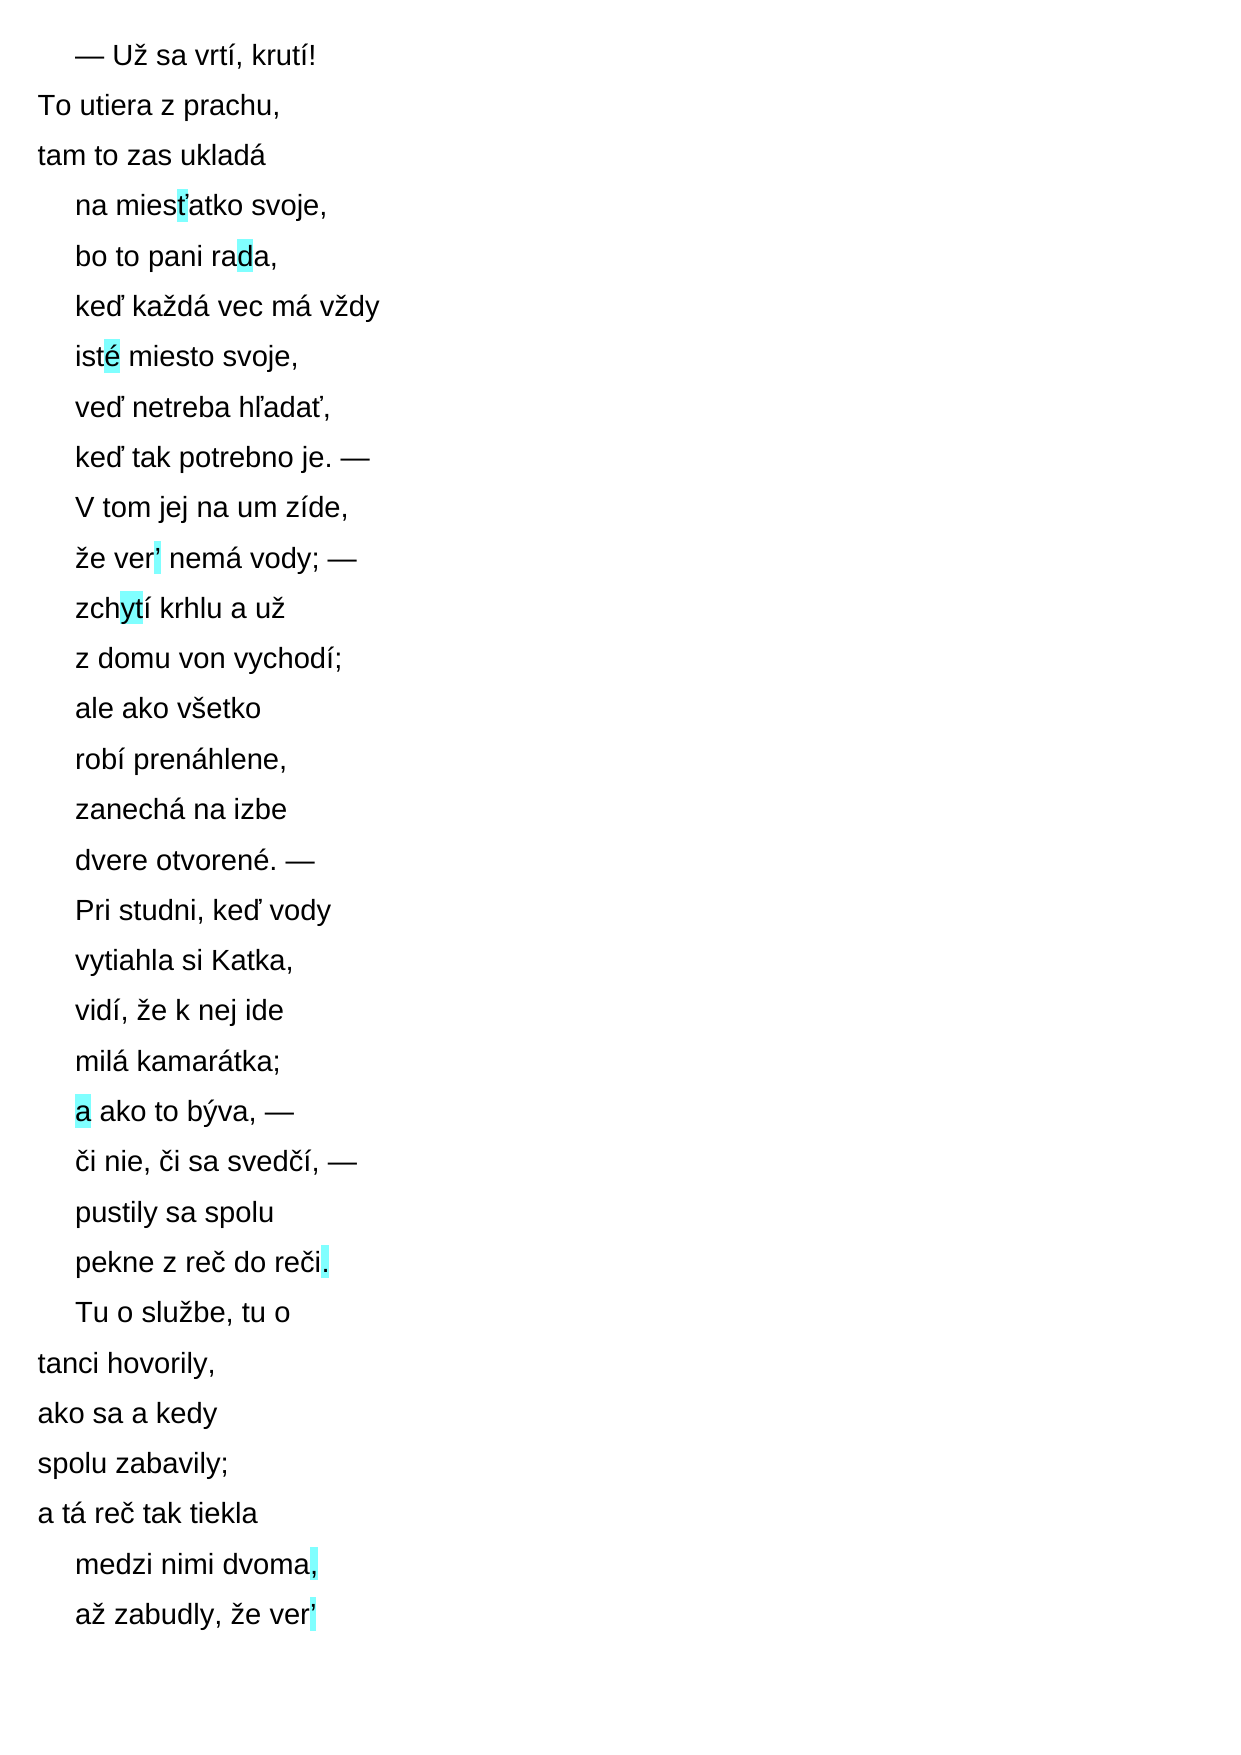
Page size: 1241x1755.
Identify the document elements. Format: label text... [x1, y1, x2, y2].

text z domu von vychodí; [37, 641, 1130, 675]
text Tu o službe, tu o [37, 1295, 1130, 1329]
text keď každá vec má vždy [37, 289, 1130, 323]
text tanci hovorily, [37, 1346, 1130, 1379]
text až zabudly, že ver’ [37, 1597, 1130, 1631]
text veď netreba hľadať, [37, 390, 1130, 423]
text ako sa a kedy [37, 1396, 1130, 1429]
text pekne z reč do reči. [37, 1245, 1130, 1278]
text vidí, že k nej ide [37, 993, 1130, 1027]
text isté miesto svoje, [37, 339, 1130, 373]
text medzi nimi dvoma, [37, 1547, 1130, 1580]
text a ako to býva, — [37, 1094, 1130, 1128]
text — Už sa vrtí, krutí! [37, 37, 1130, 71]
text bo to pani rada, [37, 239, 1130, 272]
text To utiera z prachu, [37, 88, 1130, 121]
text tam to zas ukladá [37, 138, 1130, 172]
text zchytí krhlu a už [37, 591, 1130, 624]
text dvere otvorené. — [37, 842, 1130, 876]
text zanechá na izbe [37, 792, 1130, 826]
text V tom jej na um zíde, [37, 490, 1130, 524]
text na miesťatko svoje, [37, 188, 1130, 222]
text pustily sa spolu [37, 1195, 1130, 1228]
text že ver’ nemá vody; — [37, 541, 1130, 574]
text milá kamarátka; [37, 1044, 1130, 1077]
text spolu zabavily; [37, 1446, 1130, 1480]
text keď tak potrebno je. — [37, 440, 1130, 473]
text vytiahla si Katka, [37, 943, 1130, 977]
text a tá reč tak tiekla [37, 1497, 1130, 1530]
text ale ako všetko [37, 692, 1130, 725]
text Pri studni, keď vody [37, 893, 1130, 926]
text robí prenáhlene, [37, 742, 1130, 775]
text či nie, či sa svedčí, — [37, 1144, 1130, 1178]
